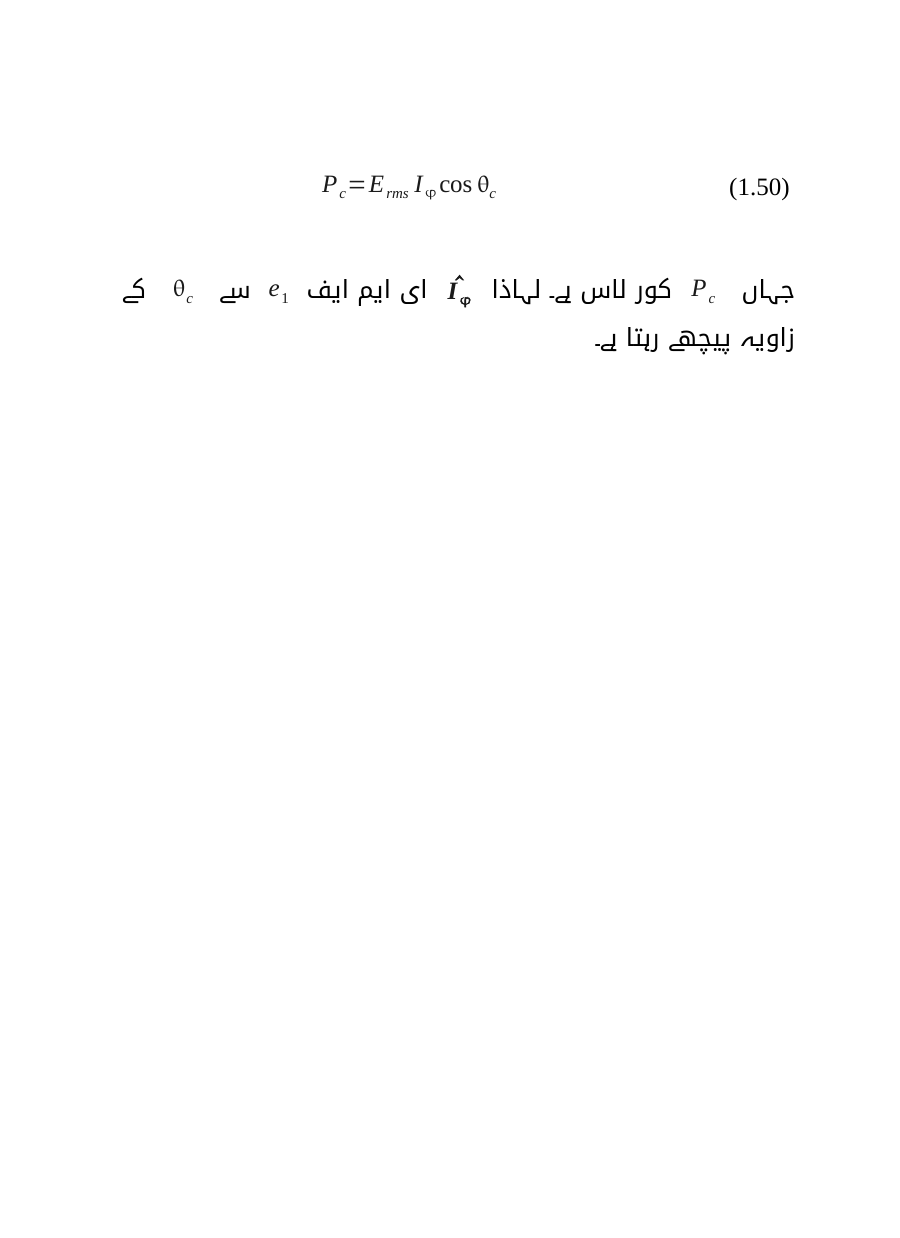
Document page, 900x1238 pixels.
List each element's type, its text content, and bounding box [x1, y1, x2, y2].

table_header (1.50) [718, 165, 795, 220]
table_header [105, 165, 718, 220]
text جہاں کور لاس ہے۔ لہاذاای ایم ایفسے کے زاویہ پیچھے رہتا ہے۔ [105, 267, 795, 362]
